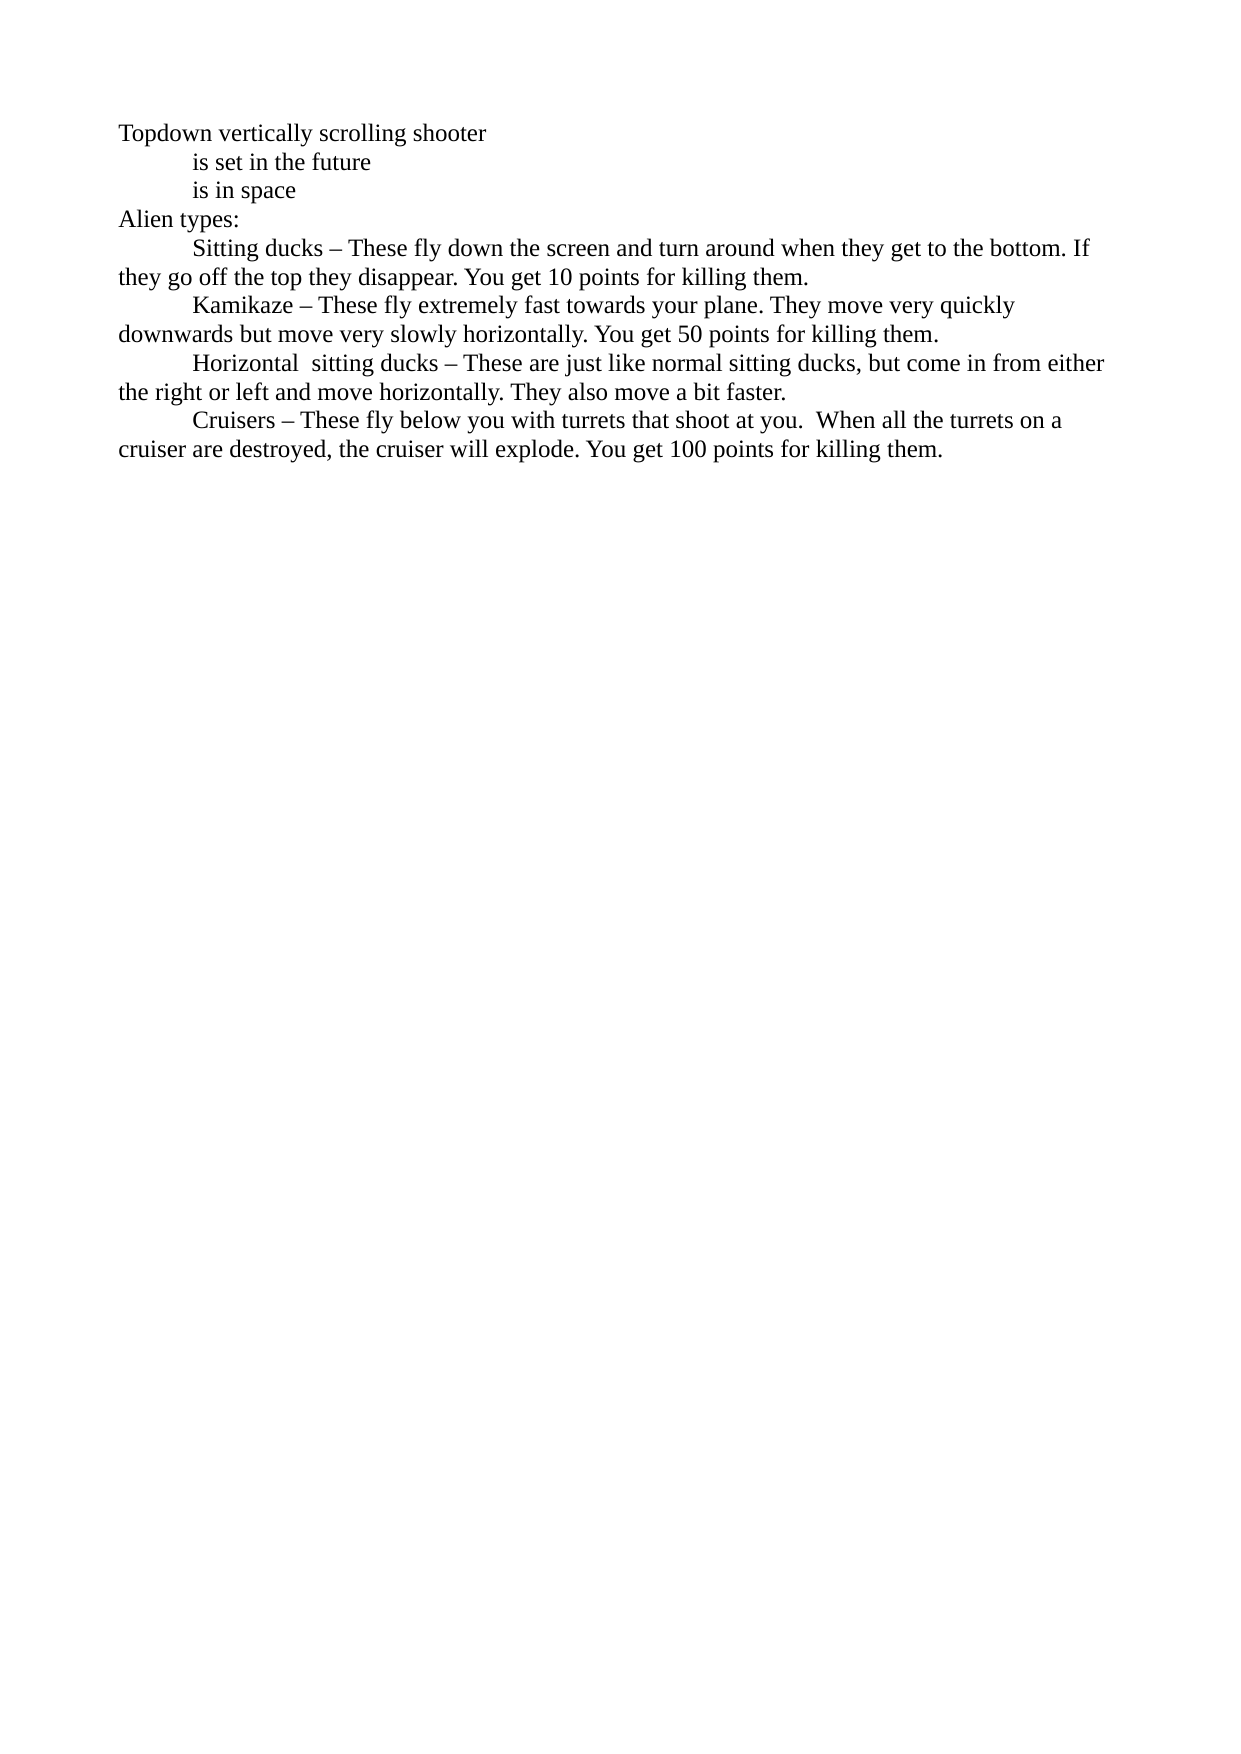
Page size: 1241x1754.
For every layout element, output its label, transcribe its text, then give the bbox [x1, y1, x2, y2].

text is in space [118, 176, 1122, 204]
text Alien types: [118, 204, 1122, 233]
text is set in the future [118, 147, 1122, 176]
text Sitting ducks – These fly down the screen and turn around when they get to the bottom. If they go off the top they disappear. You get 10 points for killing them. [118, 233, 1122, 291]
text Kamikaze – These fly extremely fast towards your plane. They move very quickly downwards but move very slowly horizontally. You get 50 points for killing them. [118, 291, 1122, 348]
text Horizontal sitting ducks – These are just like normal sitting ducks, but come in from either the right or left and move horizontally. They also move a bit faster. [118, 348, 1122, 406]
text Topdown vertically scrolling shooter [118, 118, 1122, 147]
text Cruisers – These fly below you with turrets that shoot at you. When all the turrets on a cruiser are destroyed, the cruiser will explode. You get 100 points for killing them. [118, 406, 1122, 463]
